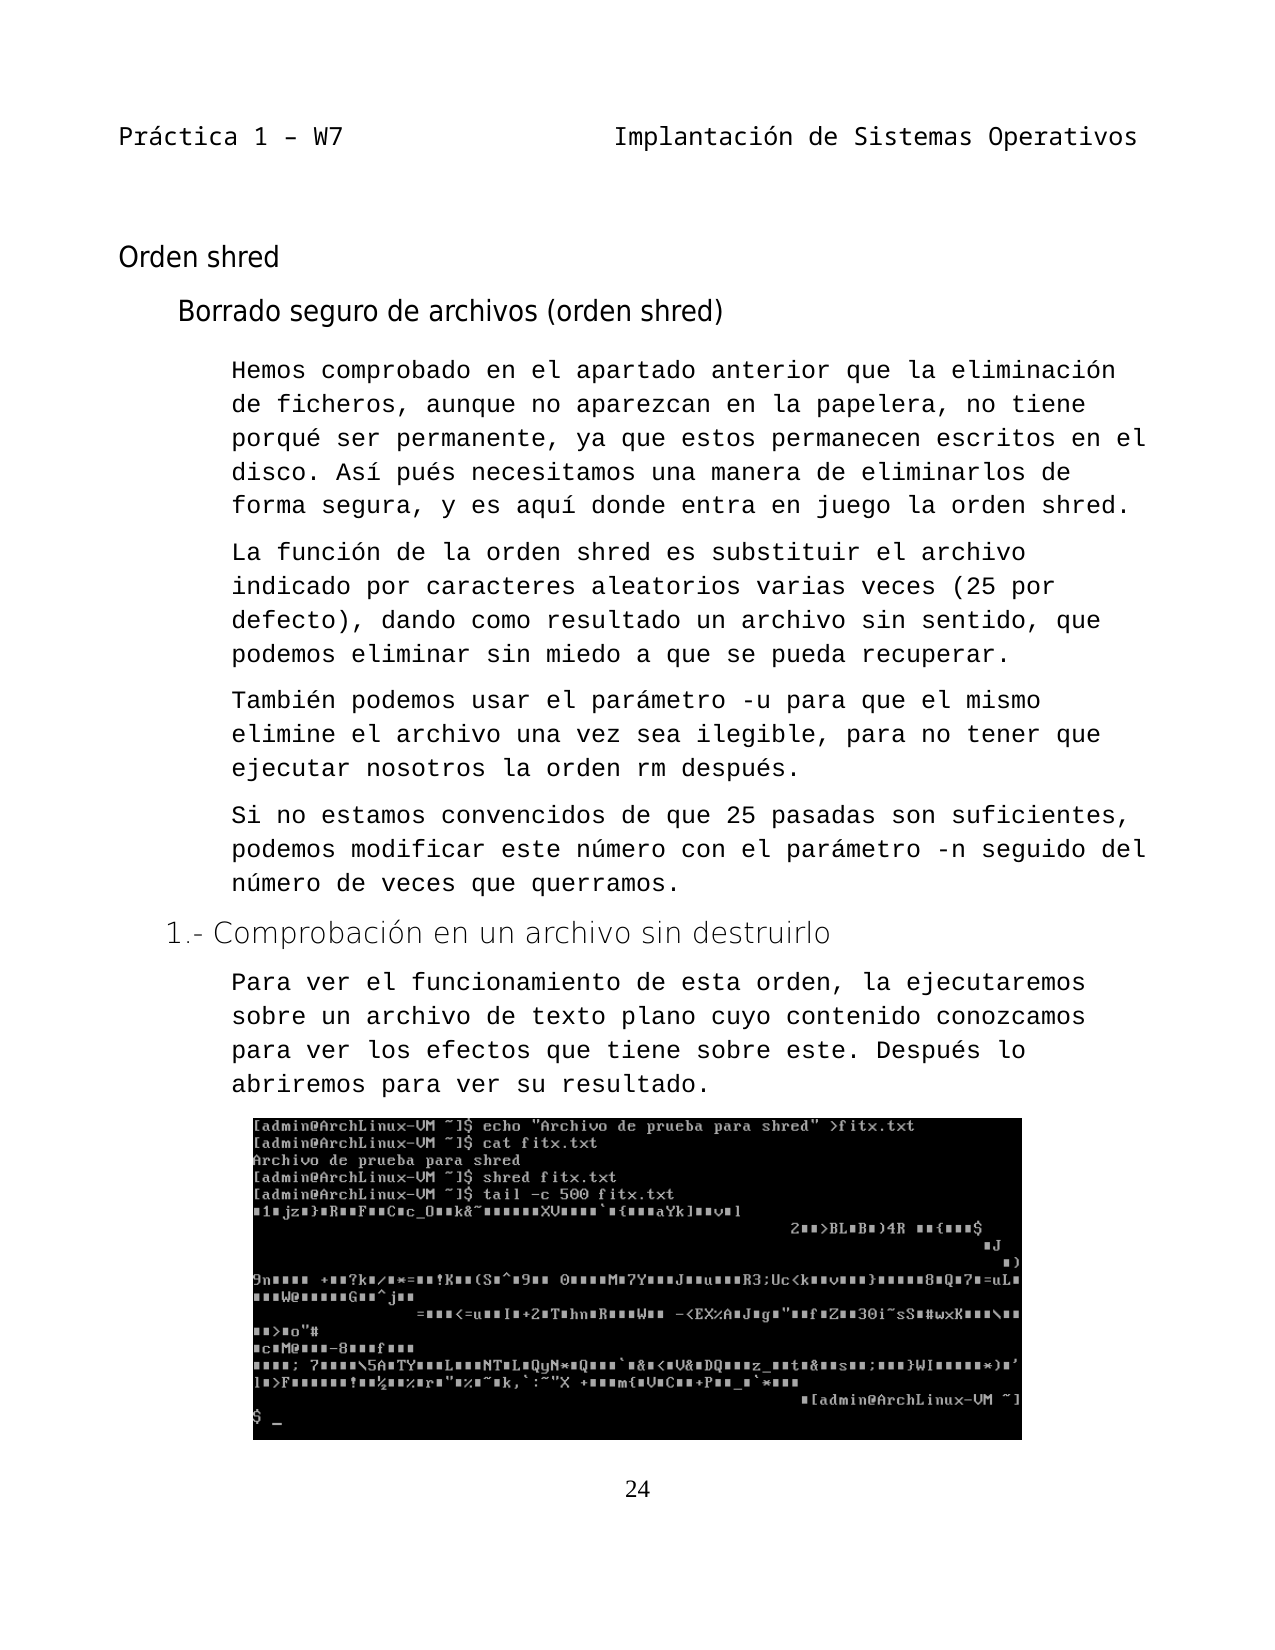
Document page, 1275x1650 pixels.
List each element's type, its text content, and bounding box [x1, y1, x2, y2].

list Comprobación en un archivo sin destruirlo [156, 917, 1157, 951]
text Orden shred [118, 241, 1157, 275]
text Para ver el funcionamiento de esta orden, la ejecutaremos sobre un archivo de texto plano cuyo contenido conozcamos para ver los efectos que tiene sobre este. Después lo abriremos para ver su resultado. [231, 970, 1157, 1100]
text Borrado seguro de archivos (orden shred) [177, 294, 1157, 328]
text Si no estamos convencidos de que 25 pasadas son suficientes, podemos modificar este número con el parámetro -n seguido del número de veces que querramos. [231, 802, 1157, 898]
text La función de la orden shred es substituir el archivo indicado por caracteres aleatorios varias veces (25 por defecto), dando como resultado un archivo sin sentido, que podemos eliminar sin miedo a que se pueda recuperar. [231, 539, 1157, 670]
text Hemos comprobado en el apartado anterior que la eliminación de ficheros, aunque no aparezcan en la papelera, no tiene porqué ser permanente, ya que estos permanecen escritos en el disco. Así pués necesitamos una manera de eliminarlos de forma segura, y es aquí donde entra en juego la orden shred. [231, 357, 1157, 521]
picture [253, 1118, 1022, 1440]
text También podemos usar el parámetro -u para que el mismo elimine el archivo una vez sea ilegible, para no tener que ejecutar nosotros la orden rm después. [231, 688, 1157, 784]
